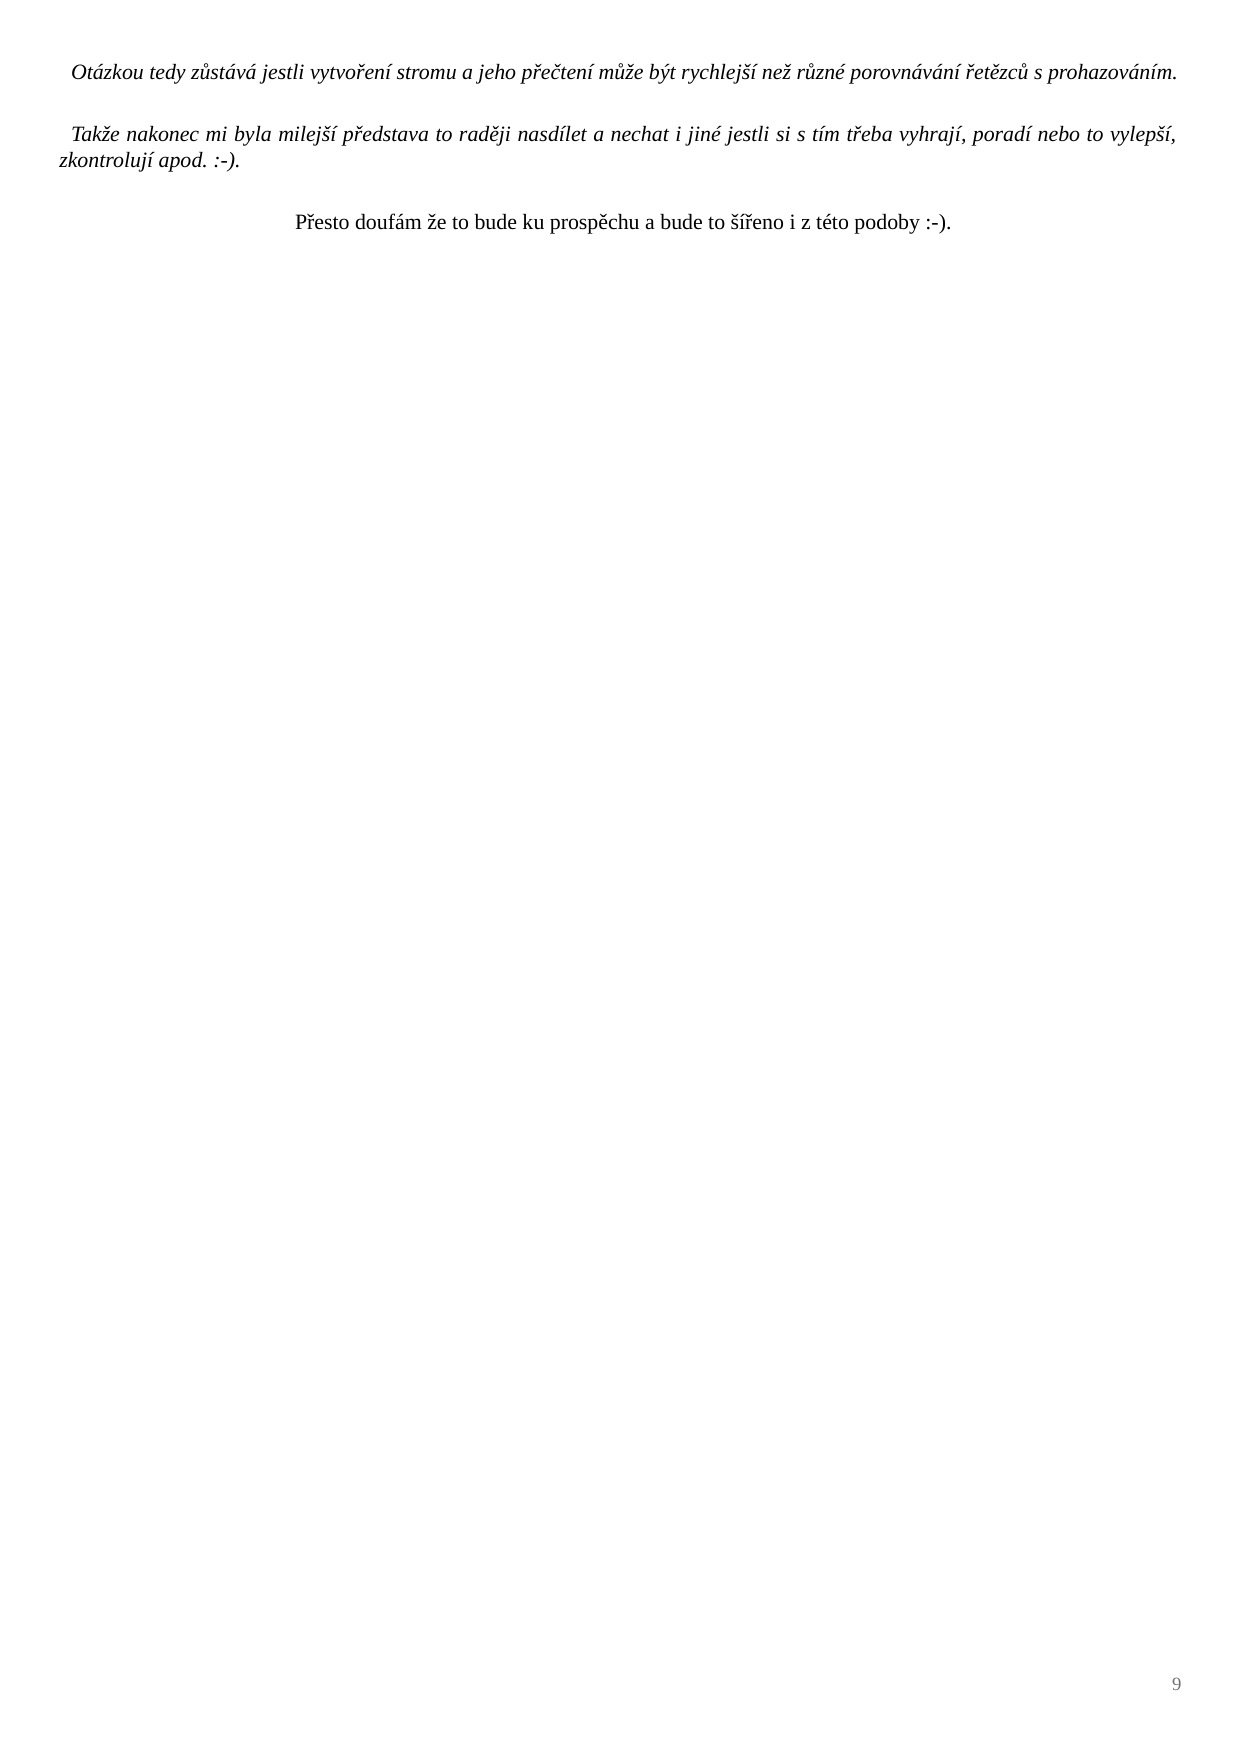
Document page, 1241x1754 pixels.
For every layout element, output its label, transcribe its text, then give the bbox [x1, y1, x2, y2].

text Přesto doufám že to bude ku prospěchu a bude to šířeno i z této podoby :-). [59, 209, 1181, 234]
text Otázkou tedy zůstává jestli vytvoření stromu a jeho přečtení může být rychlejší než různé porovnávání řetězců s prohazováním. [59, 59, 1181, 84]
text Takže nakonec mi byla milejší představa to raději nasdílet a nechat i jiné jestli si s tím třeba vyhrají, poradí nebo to vylepší, zkontrolují apod. :-). [59, 121, 1181, 172]
